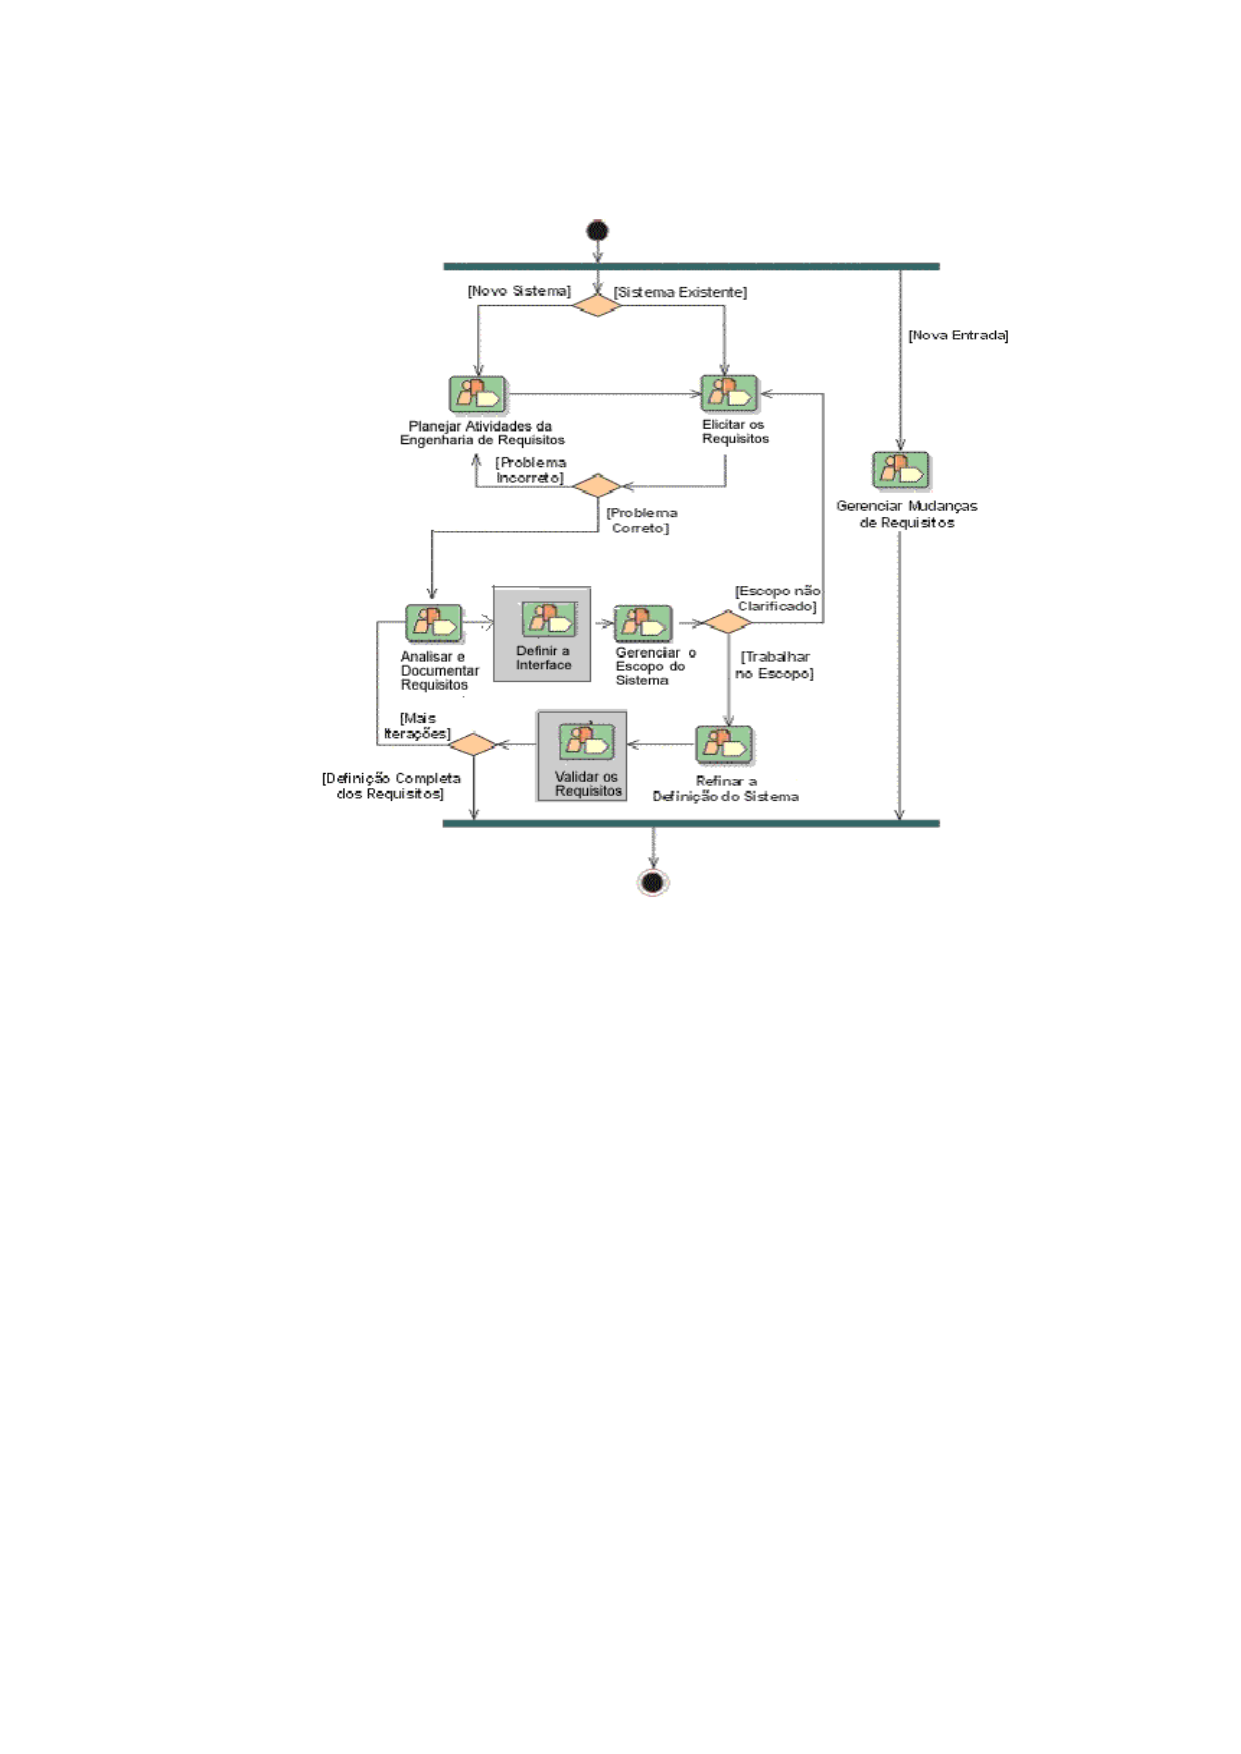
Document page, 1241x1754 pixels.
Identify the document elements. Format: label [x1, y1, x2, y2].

picture [267, 172, 1083, 929]
